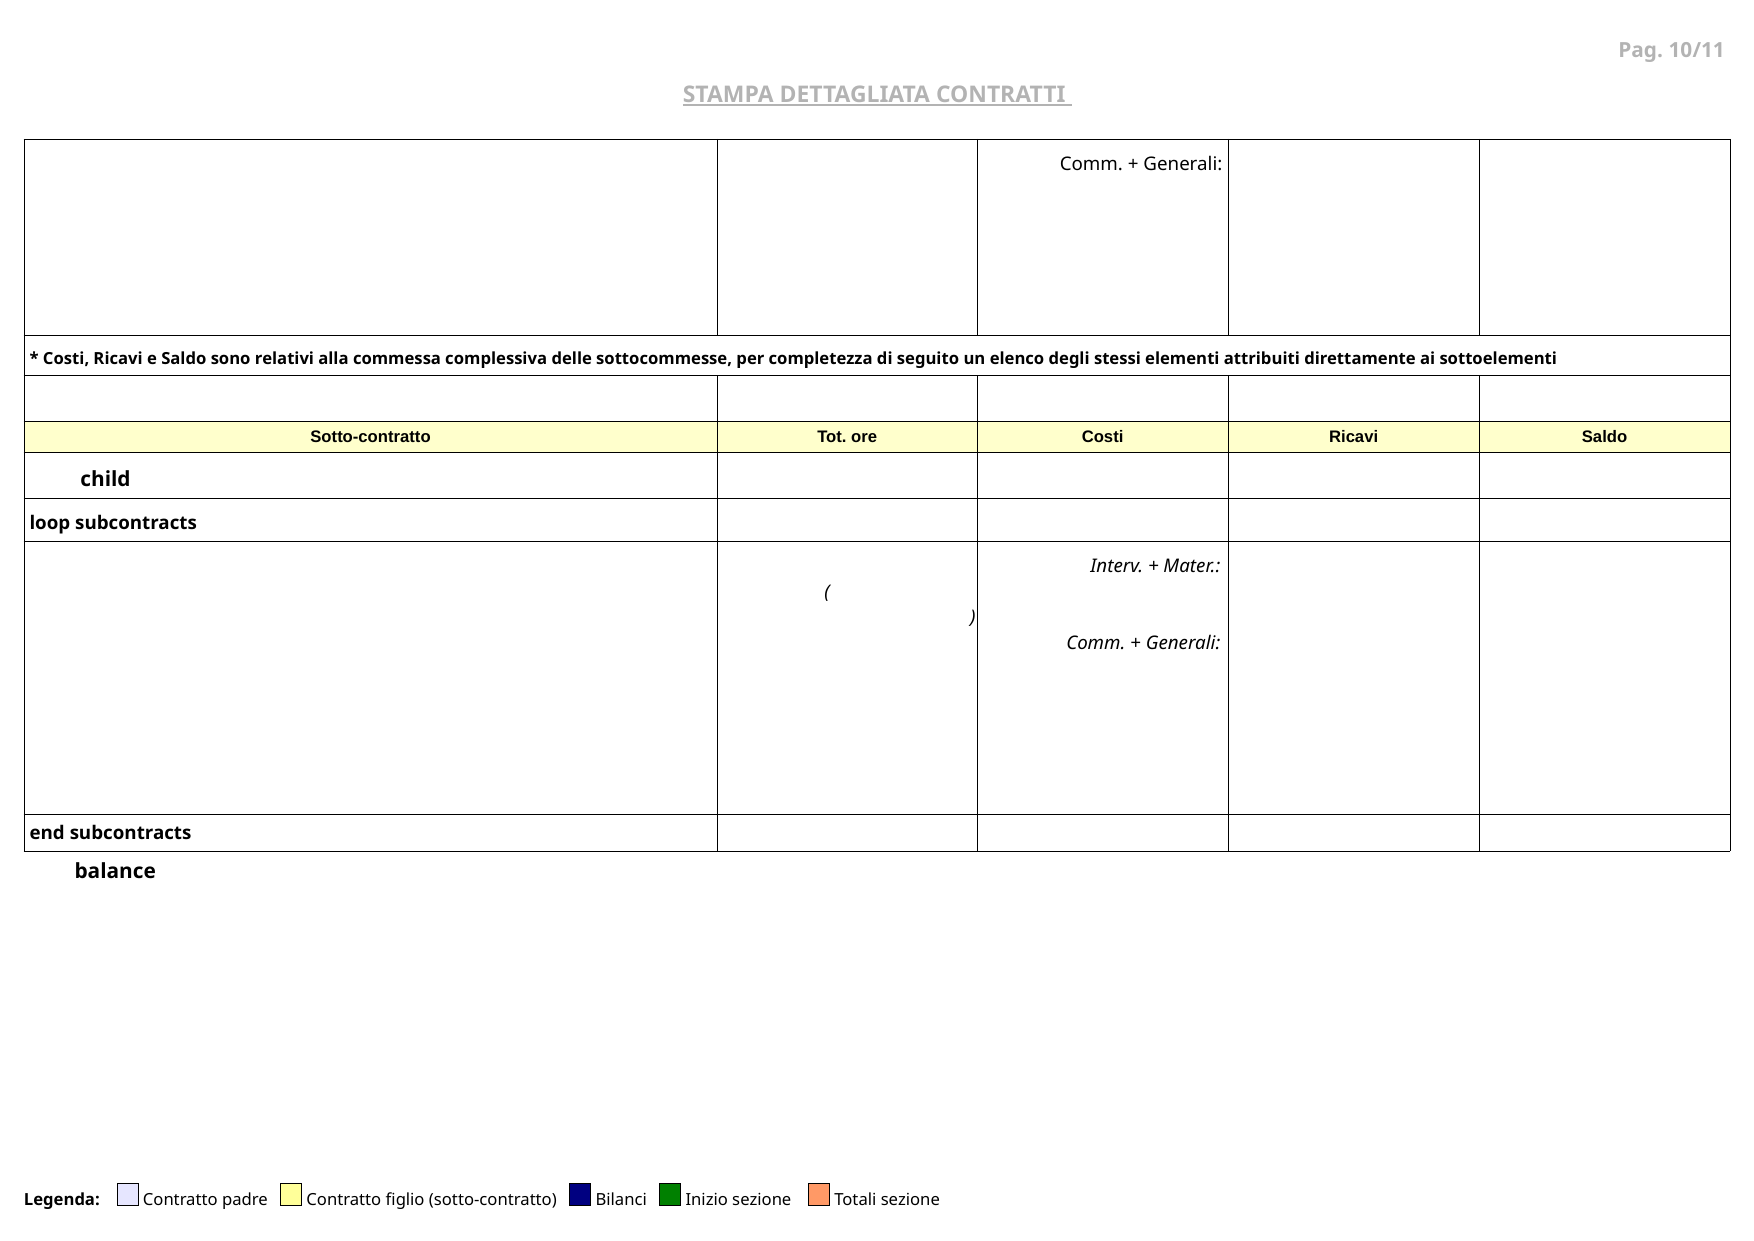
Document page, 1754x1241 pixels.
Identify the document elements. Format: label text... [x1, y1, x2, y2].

table_cell <contract.name><set_counter('balance',contract.balance - (((contract.commercial_rate or 0.0) + (contract.general_rate or 0.0)) * (contract.ca_invoiced or 0.0) / 100))> [25, 140, 717, 335]
table_cell [718, 815, 977, 851]
table_cell </if> child [25, 453, 717, 498]
table_cell [718, 376, 977, 421]
table_cell Interv. + Mater.: <formatLang(subcontract.total_cost)> Comm. + Generali: <formatLang(0.0-((contract.commercial_rate or 0.0) + (contract.general_rate or 0.0)) * (subcontract.ca_invoiced or 0.0) / 100)> [978, 542, 1228, 813]
table_cell [978, 453, 1228, 498]
table_cell [1229, 815, 1479, 851]
table_cell <subcontract.name><set_counter('sub_balance',subcontract.balance - (((contract.commercial_rate or 0.0) + (contract.general_rate or 0.0)) * (subcontract.ca_invoiced or 0.0) / 100))><set_counter('total_balance',get_counter('total_balance') +get_counter( 'sub_balance'))> [25, 542, 717, 813]
table_cell [1480, 499, 1730, 541]
table_cell <formatLang(subcontract.ca_invoiced)> [1229, 542, 1479, 813]
table_cell loop subcontracts [25, 499, 717, 541]
table_cell Sotto-contratto [25, 422, 717, 452]
table_cell <formatLang(get_counter('balance'))> [1480, 140, 1730, 335]
table_cell [718, 453, 977, 498]
table_cell [978, 376, 1228, 421]
table_cell Tot. ore [718, 422, 977, 452]
table_cell <formatLang(contract.ca_invoiced)> [1229, 140, 1479, 335]
table_cell <formatLang(contract.hours_qtt_invoiced)> (<formatLang(contract.last_worked_date, date=True)>) [718, 140, 977, 335]
table_cell [1480, 453, 1730, 498]
table_cell [1480, 815, 1730, 851]
text </if> balance [24, 857, 1730, 885]
table_cell <formatLang(subcontract.hours_qtt_invoiced)> (<formatLang(subcontract.last_worked_date, date=True)>) [718, 542, 977, 813]
table_cell Saldo [1480, 422, 1730, 452]
table_cell Ricavi [1229, 422, 1479, 452]
table_cell <formatLang(get_counter('sub_balance'))> [1480, 542, 1730, 813]
table_cell [1229, 376, 1479, 421]
table_cell [1480, 376, 1730, 421]
text <if test="True"> [24, 925, 1730, 954]
table_cell * Costi, Ricavi e Saldo sono relativi alla commessa complessiva delle sottocommesse, per completezza di seguito un elenco degli stessi elementi attribuiti direttamente ai sottoelementi [25, 336, 1730, 375]
table_cell [978, 499, 1228, 541]
table_cell Interv. + Mater.: <formatLang(contract.total_cost)> Comm. + Generali: <formatLang(0.0-((contract.commercial_rate or 0.0) + (contract.general_rate or 0.0)) * (contract.ca_invoiced or 0.0) / 100)> [978, 140, 1228, 335]
table_cell [1229, 499, 1479, 541]
table_cell end subcontracts [25, 815, 717, 851]
table_cell [978, 815, 1228, 851]
table_cell <if test="contract.child_ids"> [25, 376, 717, 421]
table_cell Costi [978, 422, 1228, 452]
table_cell [718, 499, 977, 541]
table_cell [1229, 453, 1479, 498]
